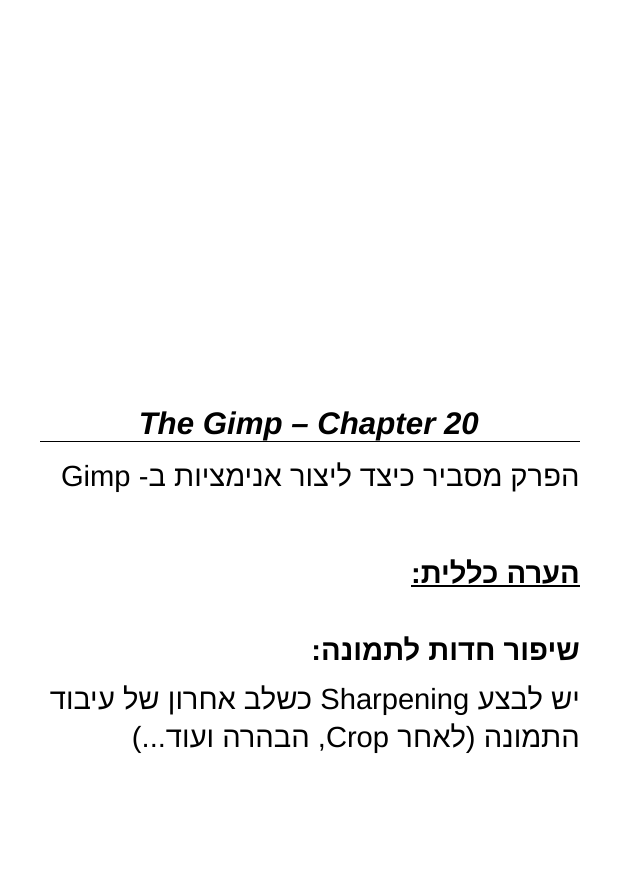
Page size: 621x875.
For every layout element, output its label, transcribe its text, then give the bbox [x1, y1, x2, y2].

text הערה כללית: שיפור חדות לתמונה: [40, 556, 580, 667]
text הפרק מסביר כיצד ליצור אנימציות ב- Gimp [40, 459, 580, 493]
subtitle The Gimp – Chapter 20 [40, 405, 580, 441]
text יש לבצע Sharpening כשלב אחרון של עיבוד התמונה (לאחר Crop, הבהרה ועוד...) [40, 682, 580, 754]
